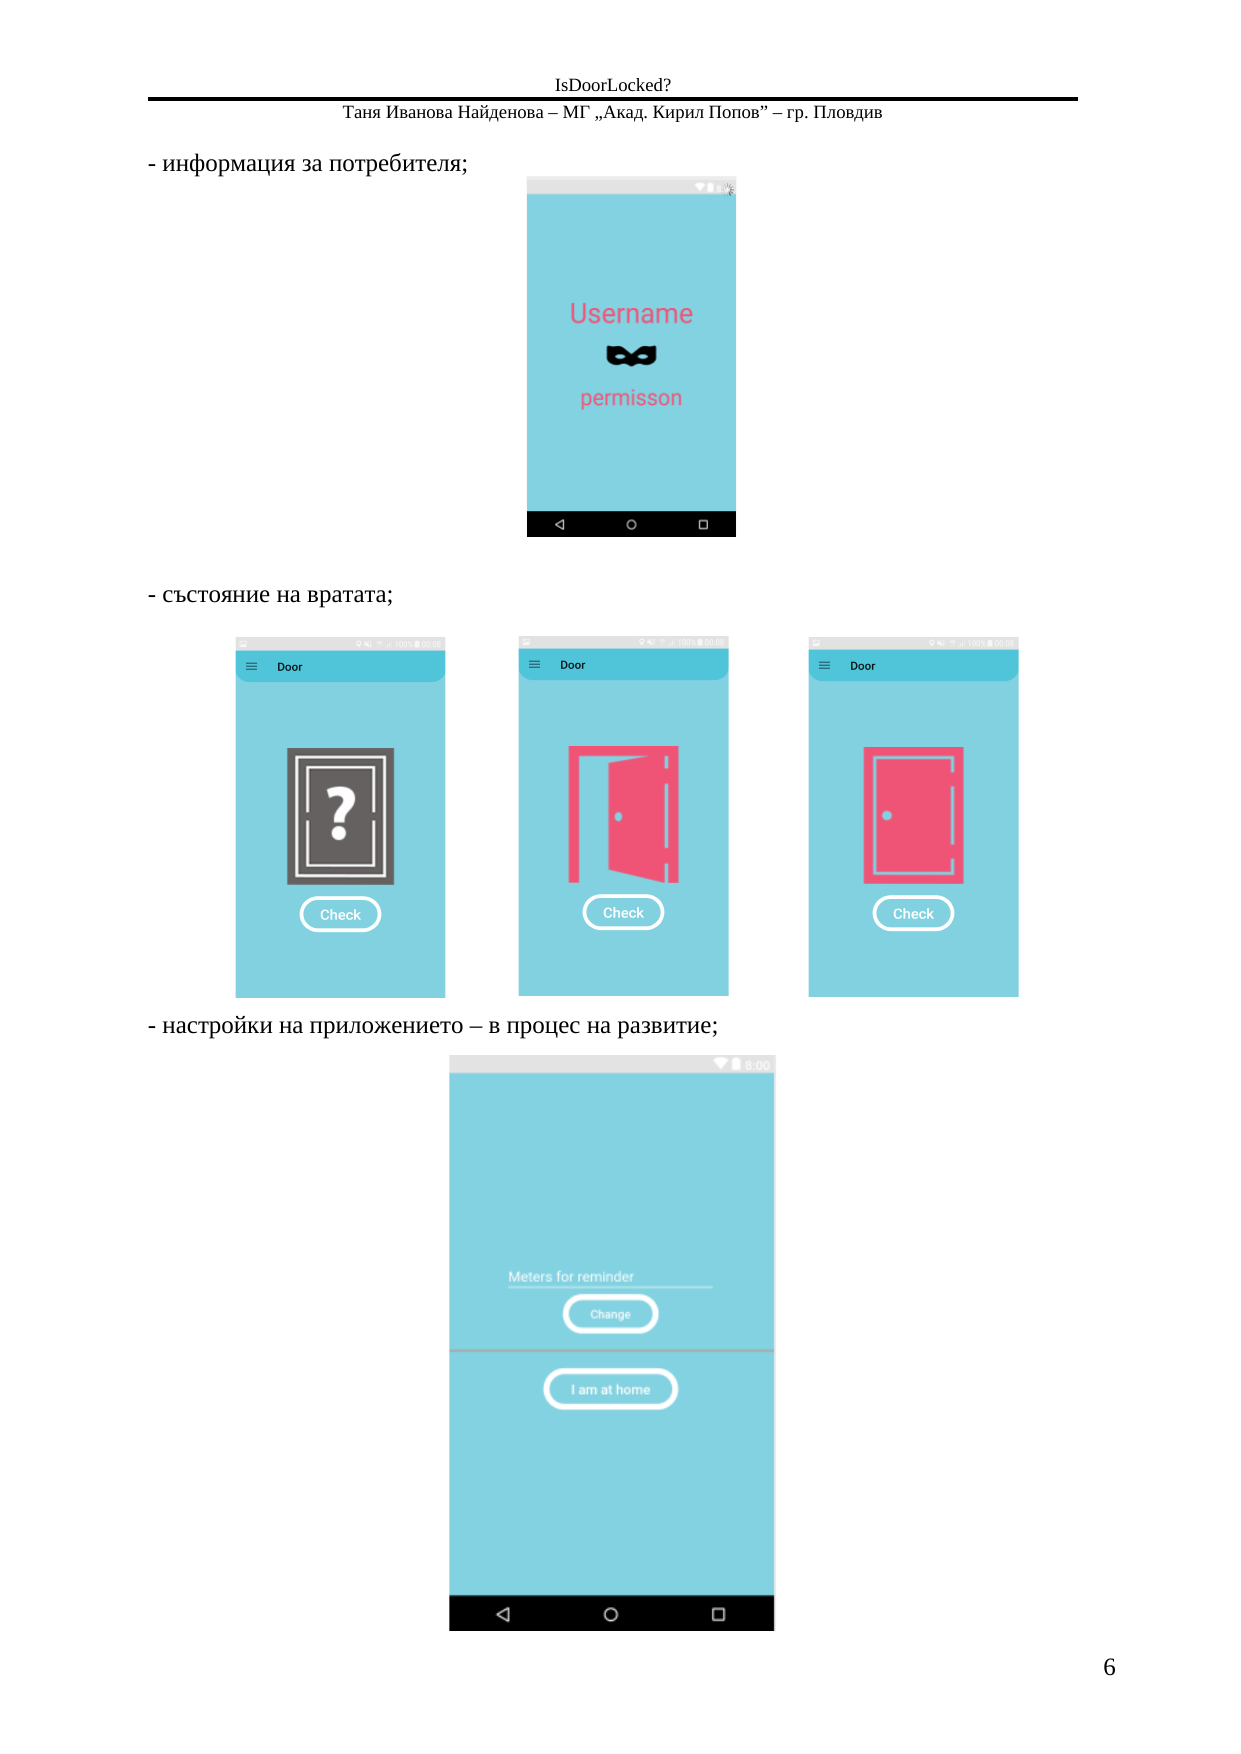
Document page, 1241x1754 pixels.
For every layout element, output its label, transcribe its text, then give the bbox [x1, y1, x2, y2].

picture [235, 637, 446, 998]
text - състояние на вратата; [148, 579, 1116, 608]
picture [518, 636, 729, 996]
picture [526, 176, 737, 537]
picture [449, 1055, 777, 1631]
picture [808, 637, 1019, 997]
text - настройки на приложението – в процес на развитие; [148, 1010, 1116, 1039]
text - информация за потребителя; [148, 148, 1116, 176]
